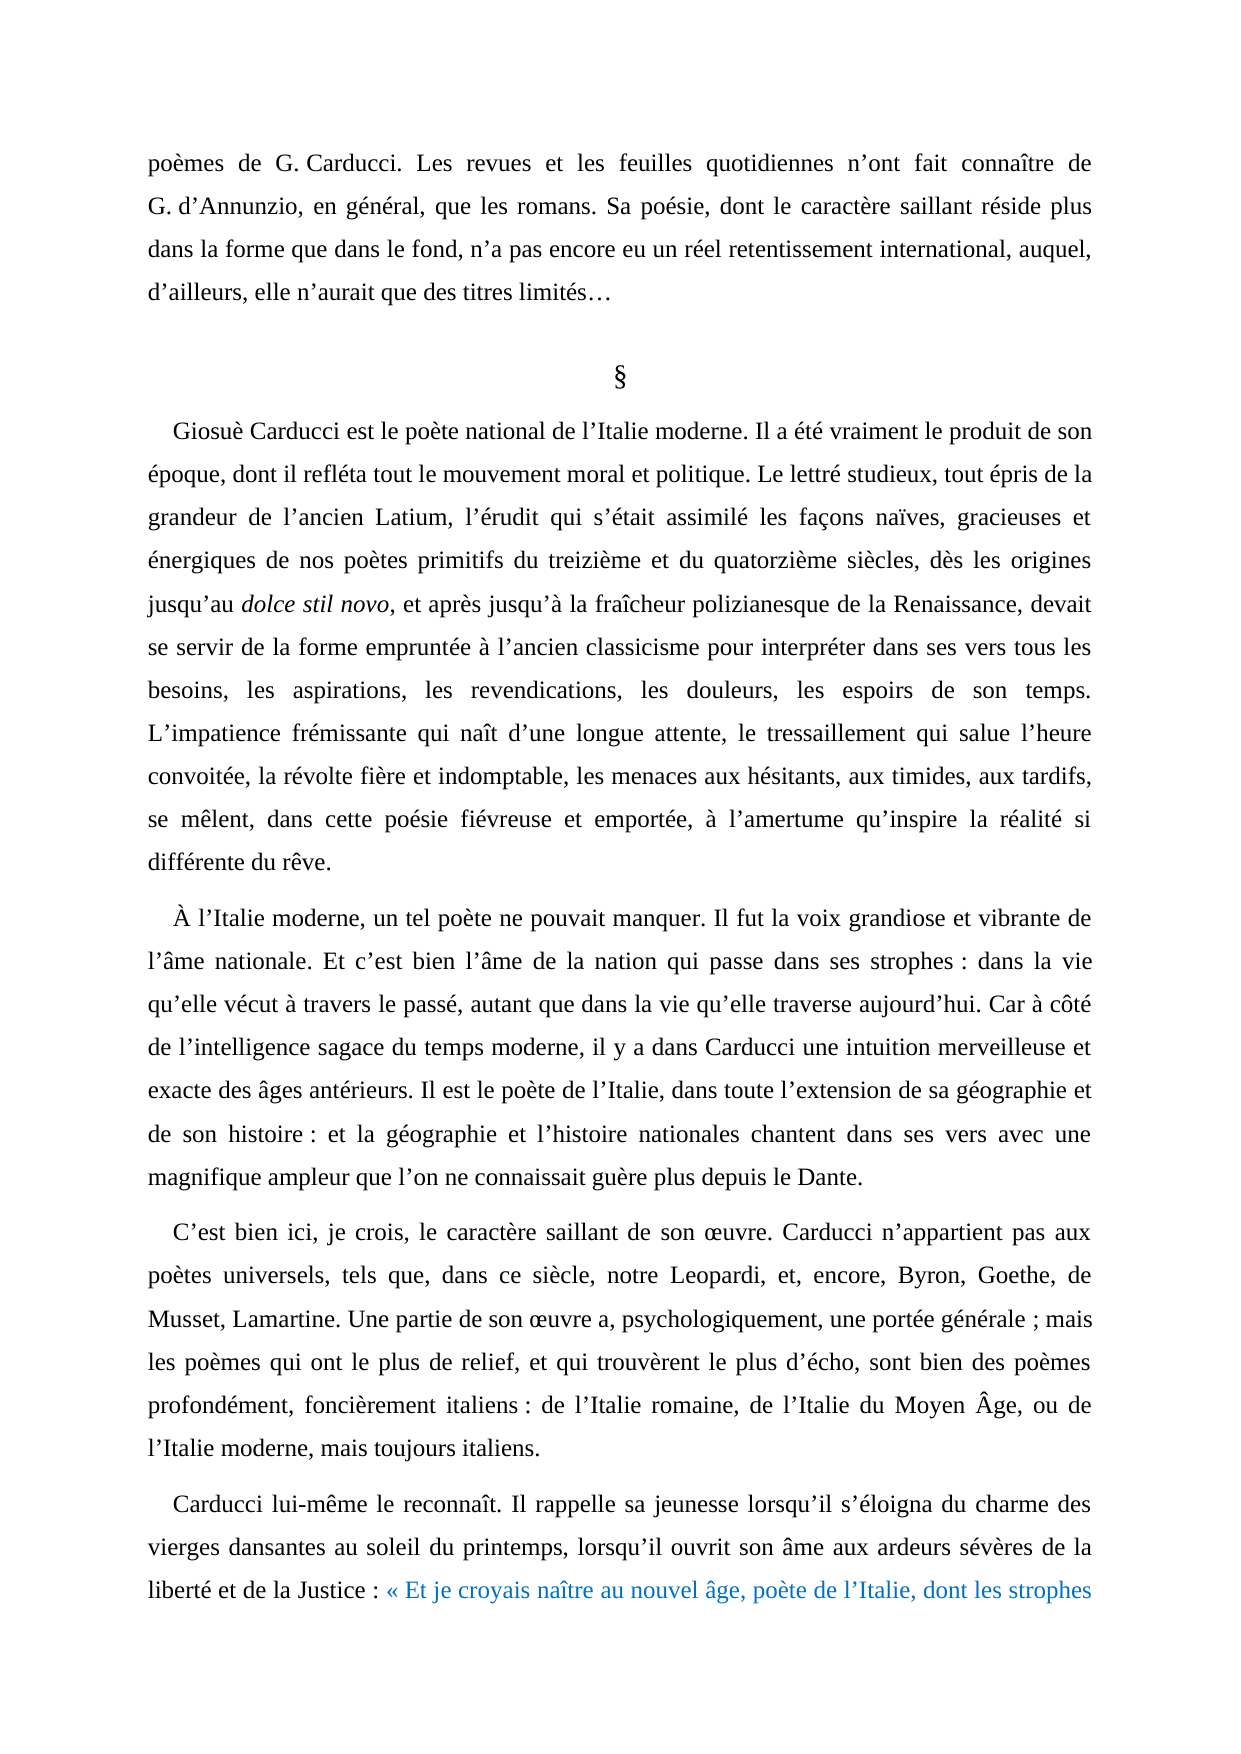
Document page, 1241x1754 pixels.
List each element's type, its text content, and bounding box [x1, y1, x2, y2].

text C’est bien ici, je crois, le caractère saillant de son œuvre. Carducci n’appartient pas aux poètes universels, tels que, dans ce siècle, notre Leopardi, et, encore, Byron, Goethe, de Musset, Lamartine. Une partie de son œuvre a, psychologiquement, une portée générale ; mais les poèmes qui ont le plus de relief, et qui trouvèrent le plus d’écho, sont bien des poèmes profondément, foncièrement italiens : de l’Italie romaine, de l’Italie du Moyen Âge, ou de l’Italie moderne, mais toujours italiens. [148, 1217, 1093, 1462]
text Giosuè Carducci est le poète national de l’Italie moderne. Il a été vraiment le produit de son époque, dont il refléta tout le mouvement moral et politique. Le lettré studieux, tout épris de la grandeur de l’ancien Latium, l’érudit qui s’était assimilé les façons naïves, gracieuses et énergiques de nos poètes primitifs du treizième et du quatorzième siècles, dès les origines jusqu’au dolce stil novo, et après jusqu’à la fraîcheur polizianesque de la Renaissance, devait se servir de la forme empruntée à l’ancien classicisme pour interpréter dans ses vers tous les besoins, les aspirations, les revendications, les douleurs, les espoirs de son temps. L’impatience frémissante qui naît d’une longue attente, le tressaillement qui salue l’heure convoitée, la révolte fière et indomptable, les menaces aux hésitants, aux timides, aux tardifs, se mêlent, dans cette poésie fiévreuse et emportée, à l’amertume qu’inspire la réalité si différente du rêve. [148, 416, 1093, 876]
text poèmes de G. Carducci. Les revues et les feuilles quotidiennes n’ont fait connaître de G. d’Annunzio, en général, que les romans. Sa poésie, dont le caractère saillant réside plus dans la forme que dans le fond, n’a pas encore eu un réel retentissement international, auquel, d’ailleurs, elle n’aurait que des titres limités… [148, 148, 1093, 306]
text § [148, 358, 1093, 391]
text À l’Italie moderne, un tel poète ne pouvait manquer. Il fut la voix grandiose et vibrante de l’âme nationale. Et c’est bien l’âme de la nation qui passe dans ses strophes : dans la vie qu’elle vécut à travers le passé, autant que dans la vie qu’elle traverse aujourd’hui. Car à côté de l’intelligence sagace du temps moderne, il y a dans Carducci une intuition merveilleuse et exacte des âges antérieurs. Il est le poète de l’Italie, dans toute l’extension de sa géographie et de son histoire : et la géographie et l’histoire nationales chantent dans ses vers avec une magnifique ampleur que l’on ne connaissait guère plus depuis le Dante. [148, 903, 1093, 1191]
text Carducci lui-même le reconnaît. Il rappelle sa jeunesse lorsqu’il s’éloigna du charme des vierges dansantes au soleil du printemps, lorsqu’il ouvrit son âme aux ardeurs sévères de la liberté et de la Justice : « Et je croyais naître au nouvel âge, poète de l’Italie, dont les strophes [148, 1489, 1093, 1604]
